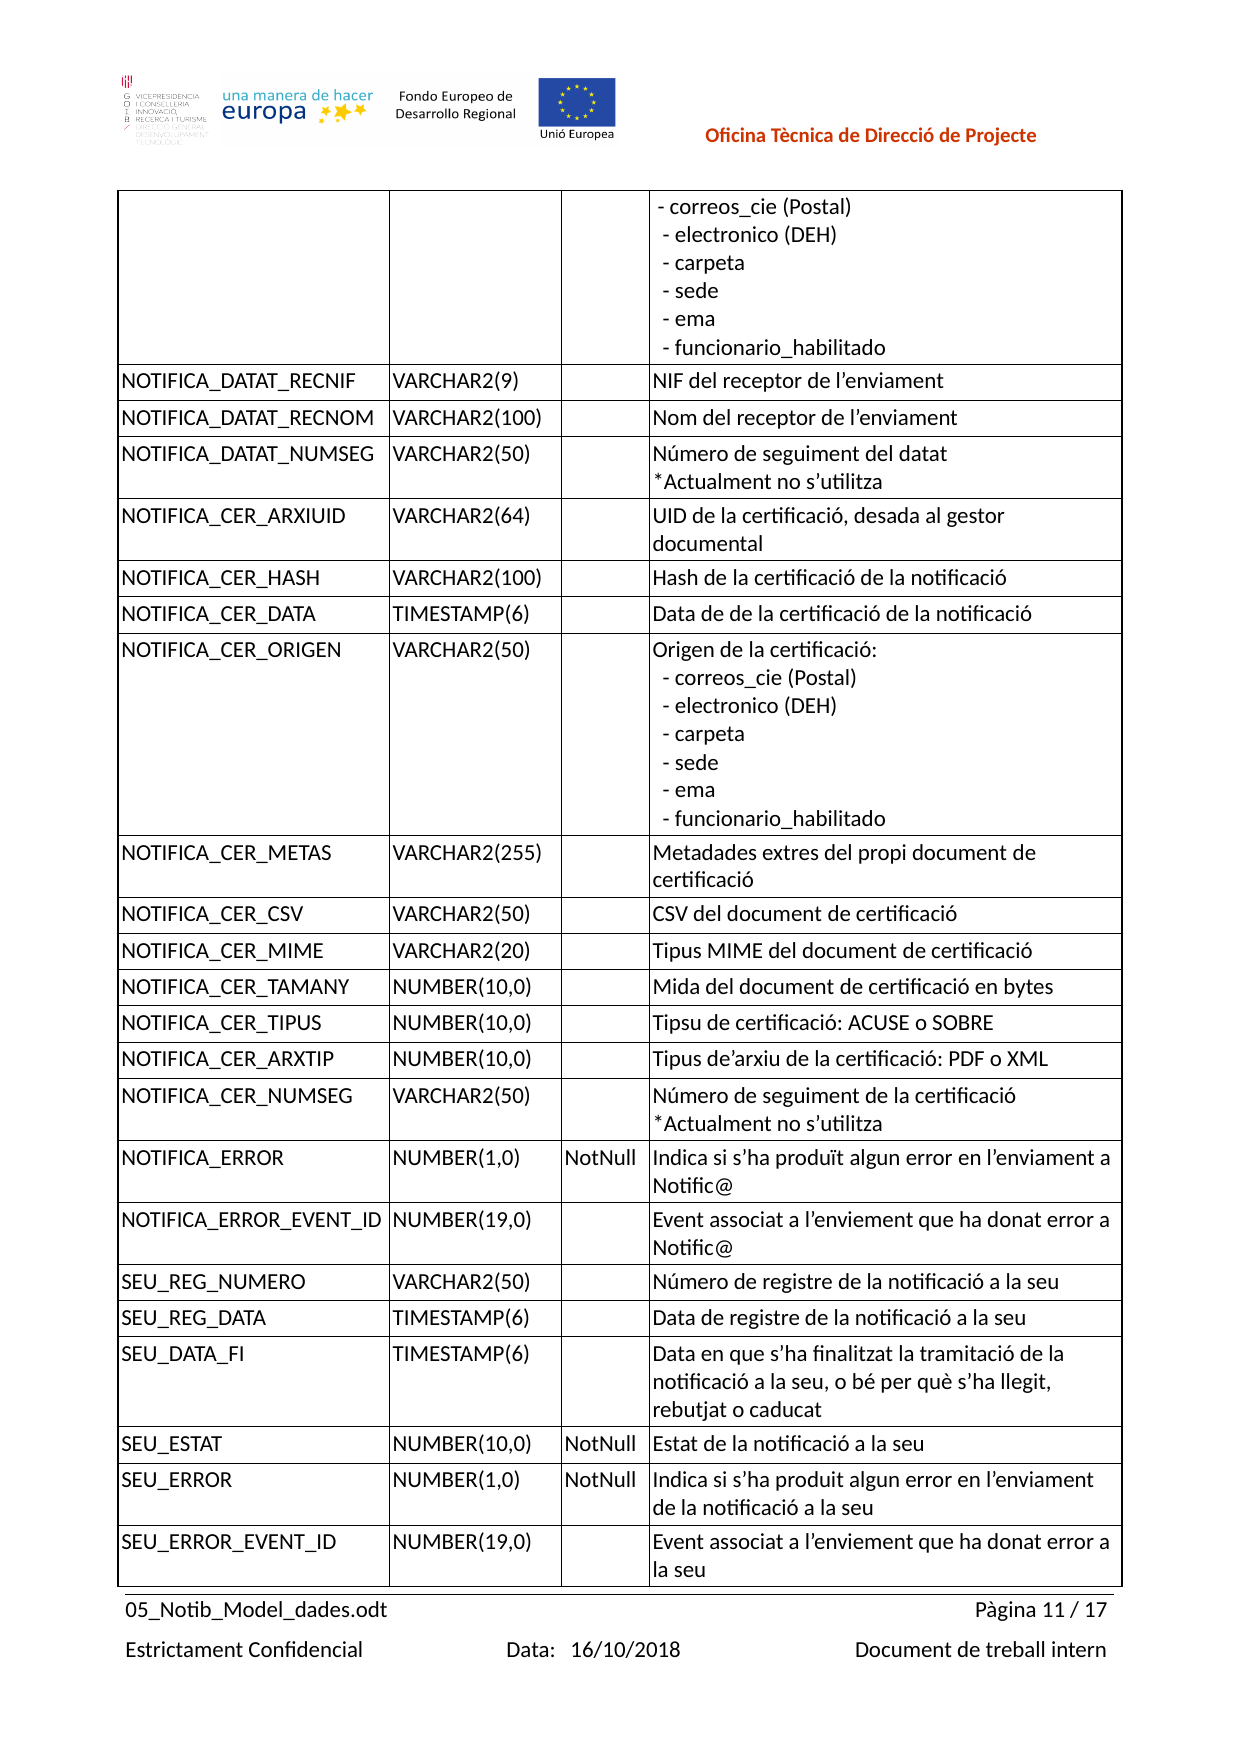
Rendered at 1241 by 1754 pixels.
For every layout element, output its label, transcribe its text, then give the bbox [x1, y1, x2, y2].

table_cell Tipus de’arxiu de la certificació: PDF o XML [650, 1043, 1121, 1078]
table_cell NOTIFICA_DATAT_RECNOM [119, 401, 389, 436]
table_cell NOTIFICA_CER_METAS [119, 836, 389, 897]
table_cell SEU_ERROR_EVENT_ID [119, 1526, 389, 1586]
table_cell NUMBER(1,0) [390, 1141, 561, 1202]
table_cell [562, 1301, 649, 1336]
table_cell VARCHAR2(20) [390, 934, 561, 969]
picture [219, 73, 621, 147]
table_cell [562, 499, 649, 560]
table_cell [562, 191, 649, 363]
table_cell [562, 1203, 649, 1264]
table_cell Metadades extres del propi document de certificació [650, 836, 1121, 897]
table_cell Indica si s’ha produït algun error en l’enviament a Notific@ [650, 1141, 1121, 1202]
table_cell [562, 898, 649, 933]
table_cell Data de registre de la notificació a la seu [650, 1301, 1121, 1336]
table_cell Indica si s’ha produit algun error en l’enviament de la notificació a la seu [650, 1464, 1121, 1524]
table_cell VARCHAR2(100) [390, 561, 561, 596]
table_cell VARCHAR2(64) [390, 499, 561, 560]
table_cell NUMBER(19,0) [390, 1203, 561, 1264]
table_cell [562, 634, 649, 834]
table_cell Nom del receptor de l’enviament [650, 401, 1121, 436]
table_cell TIMESTAMP(6) [390, 1301, 561, 1336]
table_cell NOTIFICA_CER_TAMANY [119, 970, 389, 1005]
table_cell [562, 561, 649, 596]
table_cell NOTIFICA_CER_HASH [119, 561, 389, 596]
table_cell SEU_ESTAT [119, 1427, 389, 1462]
table_cell [562, 1265, 649, 1300]
table_cell NotNull [562, 1141, 649, 1202]
table_cell Hash de la certificació de la notificació [650, 561, 1121, 596]
table_cell NOTIFICA_CER_MIME [119, 934, 389, 969]
table_cell VARCHAR2(100) [390, 401, 561, 436]
table_cell [562, 1079, 649, 1140]
table_cell [562, 365, 649, 400]
table_cell TIMESTAMP(6) [390, 597, 561, 632]
table_cell [562, 1337, 649, 1426]
table_cell VARCHAR2(255) [390, 836, 561, 897]
table_cell NOTIFICA_CER_ARXTIP [119, 1043, 389, 1078]
table_cell VARCHAR2(50) [390, 1079, 561, 1140]
table_cell NotNull [562, 1464, 649, 1524]
table_cell [119, 191, 389, 363]
table_cell [562, 597, 649, 632]
table_cell NUMBER(10,0) [390, 1427, 561, 1462]
table_cell Número de registre de la notificació a la seu [650, 1265, 1121, 1300]
picture [118, 73, 213, 147]
table_cell NUMBER(19,0) [390, 1526, 561, 1586]
table_cell SEU_REG_NUMERO [119, 1265, 389, 1300]
table_cell NOTIFICA_ERROR [119, 1141, 389, 1202]
table_cell UID de la certificació, desada al gestor documental [650, 499, 1121, 560]
table_cell NOTIFICA_DATAT_RECNIF [119, 365, 389, 400]
table_cell NIF del receptor de l’enviament [650, 365, 1121, 400]
table_cell TIMESTAMP(6) [390, 1337, 561, 1426]
table_cell [562, 1043, 649, 1078]
table_cell NOTIFICA_CER_CSV [119, 898, 389, 933]
table_cell [562, 970, 649, 1005]
table_cell [390, 191, 561, 363]
table_cell Mida del document de certificació en bytes [650, 970, 1121, 1005]
table_cell [562, 836, 649, 897]
table_cell Tipsu de certificació: ACUSE o SOBRE [650, 1006, 1121, 1042]
table_cell NOTIFICA_CER_ARXIUID [119, 499, 389, 560]
table_cell SEU_REG_DATA [119, 1301, 389, 1336]
table_cell CSV del document de certificació [650, 898, 1121, 933]
table_cell NOTIFICA_CER_ORIGEN [119, 634, 389, 834]
table_cell Data de de la certificació de la notificació [650, 597, 1121, 632]
table_cell VARCHAR2(50) [390, 898, 561, 933]
table_cell Event associat a l’enviement que ha donat error a Notific@ [650, 1203, 1121, 1264]
table_cell VARCHAR2(50) [390, 1265, 561, 1300]
table_cell NOTIFICA_ERROR_EVENT_ID [119, 1203, 389, 1264]
table_cell NOTIFICA_CER_NUMSEG [119, 1079, 389, 1140]
table_cell [562, 934, 649, 969]
table_cell [562, 437, 649, 498]
table_cell Data en que s’ha finalitzat la tramitació de la notificació a la seu, o bé per què s’ha llegit, rebutjat o caducat [650, 1337, 1121, 1426]
table_cell VARCHAR2(50) [390, 437, 561, 498]
table_cell [562, 401, 649, 436]
table_cell Número de seguiment del datat *Actualment no s’utilitza [650, 437, 1121, 498]
table_cell NOTIFICA_DATAT_NUMSEG [119, 437, 389, 498]
table_cell Tipus MIME del document de certificació [650, 934, 1121, 969]
table_cell Event associat a l’enviement que ha donat error a la seu [650, 1526, 1121, 1586]
table_cell NOTIFICA_CER_TIPUS [119, 1006, 389, 1042]
table_cell Estat de la notificació a la seu [650, 1427, 1121, 1462]
table_cell NUMBER(10,0) [390, 970, 561, 1005]
table_cell NUMBER(1,0) [390, 1464, 561, 1524]
table_cell NotNull [562, 1427, 649, 1462]
table_cell SEU_ERROR [119, 1464, 389, 1524]
table_cell [562, 1006, 649, 1042]
table_cell [562, 1526, 649, 1586]
table_cell VARCHAR2(50) [390, 634, 561, 834]
table_cell VARCHAR2(9) [390, 365, 561, 400]
table_cell Origen de la certificació: - correos_cie (Postal) - electronico (DEH) - carpeta - sede - ema - funcionario_habilitado [650, 634, 1121, 834]
table_cell NUMBER(10,0) [390, 1006, 561, 1042]
table_cell - correos_cie (Postal) - electronico (DEH) - carpeta - sede - ema - funcionario_habilitado [650, 191, 1121, 363]
table_cell SEU_DATA_FI [119, 1337, 389, 1426]
table_cell NOTIFICA_CER_DATA [119, 597, 389, 632]
table_cell Número de seguiment de la certificació *Actualment no s’utilitza [650, 1079, 1121, 1140]
table_cell NUMBER(10,0) [390, 1043, 561, 1078]
